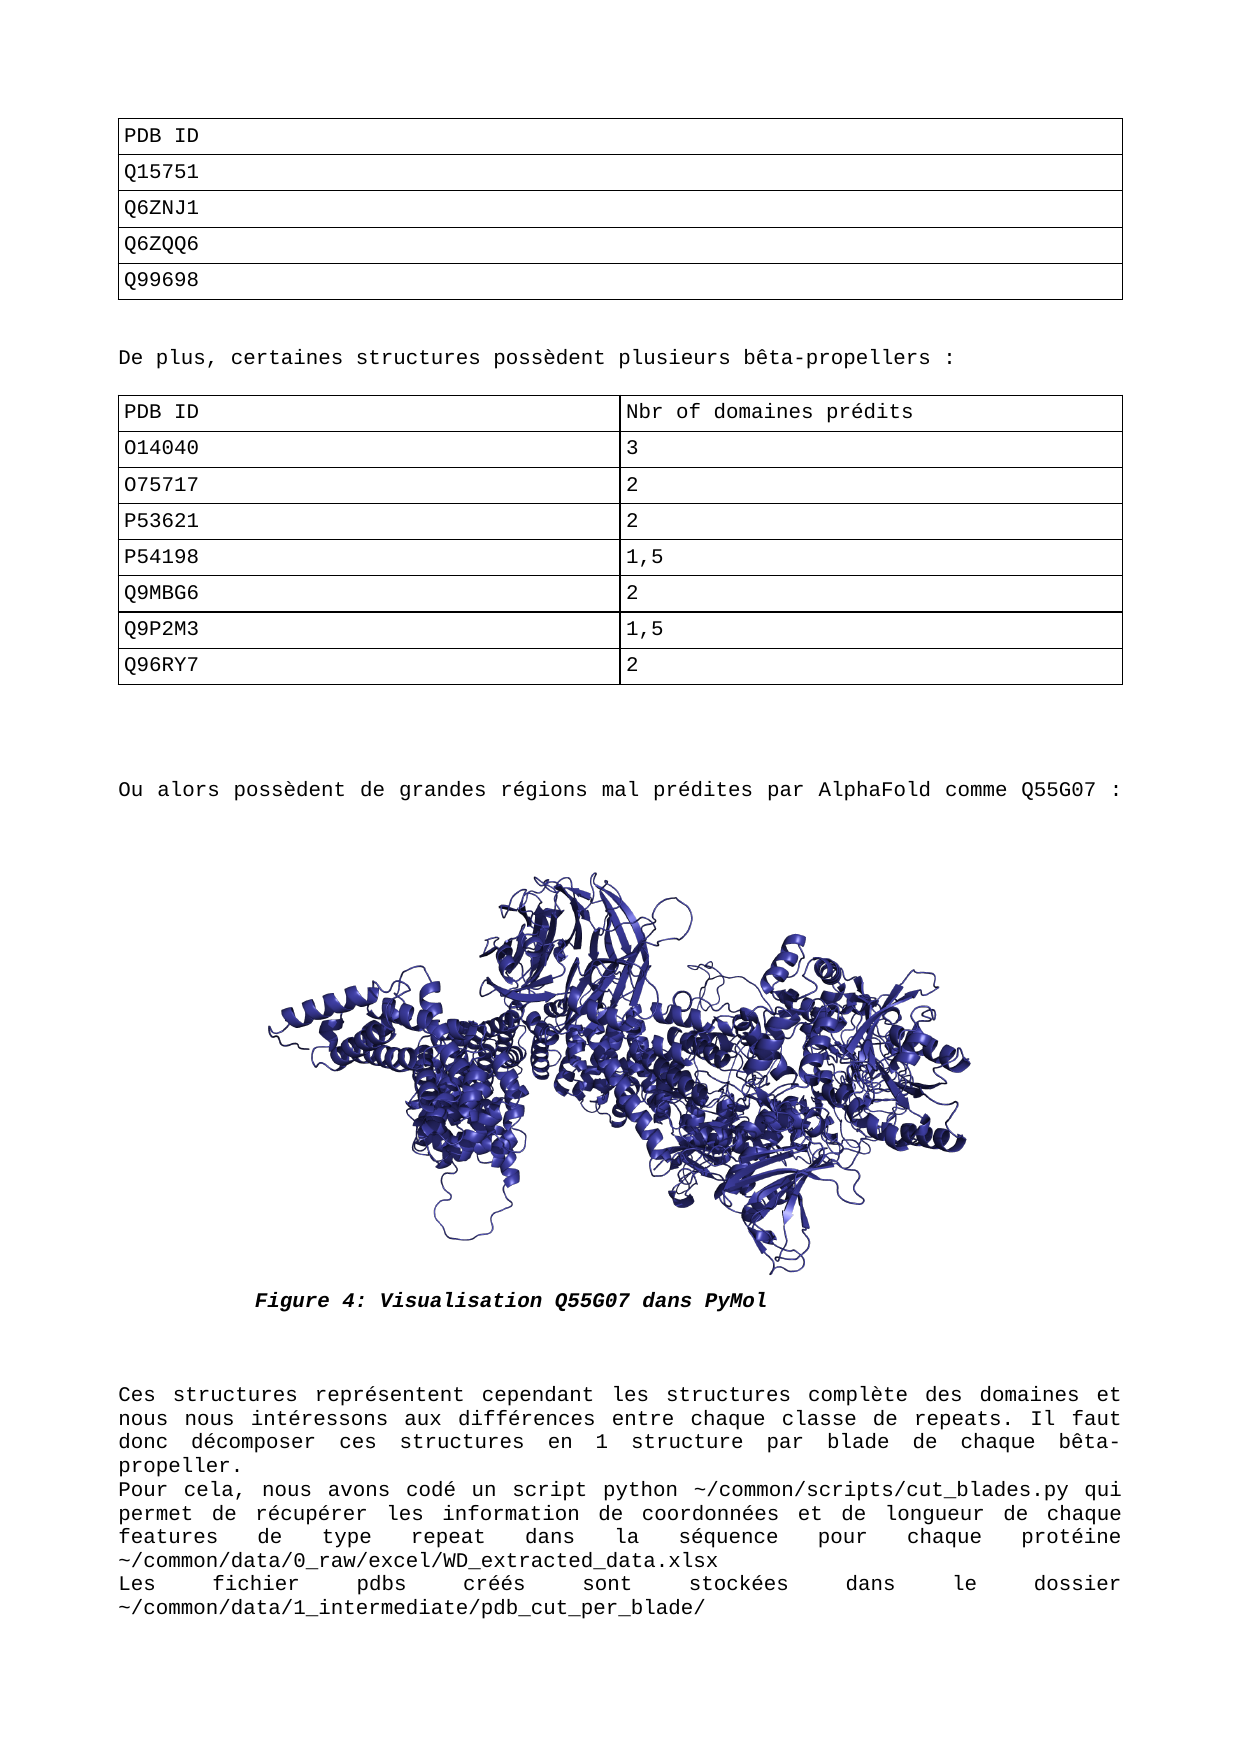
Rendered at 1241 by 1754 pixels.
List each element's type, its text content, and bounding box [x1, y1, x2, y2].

table_header PDB ID [119, 119, 1122, 154]
table_cell O75717 [119, 468, 619, 503]
table_cell O14040 [119, 432, 619, 467]
table_cell 2 [621, 649, 1122, 684]
table_cell Q99698 [119, 264, 1122, 299]
table_cell P53621 [119, 504, 619, 539]
text Pour cela, nous avons codé un script python ~/common/scripts/cut_blades.py qui permet de récupérer les information de coordonnées et de longueur de chaque features de type repeat dans la séquence pour chaque protéine ~/common/data/0_raw/excel/WD_extracted_data.xlsx [118, 1479, 1122, 1573]
table_header Nbr of domaines prédits [621, 396, 1122, 431]
picture [565, 848, 986, 1290]
table_cell 2 [621, 576, 1122, 611]
table_cell 1,5 [621, 540, 1122, 575]
text Figure 4: Visualisation Q55G07 dans PyMol [254, 848, 986, 1313]
text De plus, certaines structures possèdent plusieurs bêta-propellers : [118, 347, 1122, 371]
table_cell Q15751 [119, 155, 1122, 190]
table_cell Q9MBG6 [119, 576, 619, 611]
text Ces structures représentent cependant les structures complète des domaines et nous nous intéressons aux différences entre chaque classe de repeats. Il faut donc décomposer ces structures en 1 structure par blade de chaque bêta-propeller. [118, 1384, 1122, 1479]
table_cell Q6ZQQ6 [119, 228, 1122, 263]
table_cell Q96RY7 [119, 649, 619, 684]
table_cell 2 [621, 504, 1122, 539]
table_cell Q6ZNJ1 [119, 191, 1122, 227]
table_cell 3 [621, 432, 1122, 467]
table_cell Q9P2M3 [119, 613, 619, 647]
text Ou alors possèdent de grandes régions mal prédites par AlphaFold comme Q55G07 : [118, 779, 1122, 1337]
text Les fichier pdbs créés sont stockées dans le dossier ~/common/data/1_intermediate/pdb_cut_per_blade/ [118, 1573, 1122, 1621]
table_cell P54198 [119, 540, 619, 575]
table_header PDB ID [119, 396, 619, 431]
table_cell 2 [621, 468, 1122, 503]
table_cell 1,5 [621, 613, 1122, 647]
